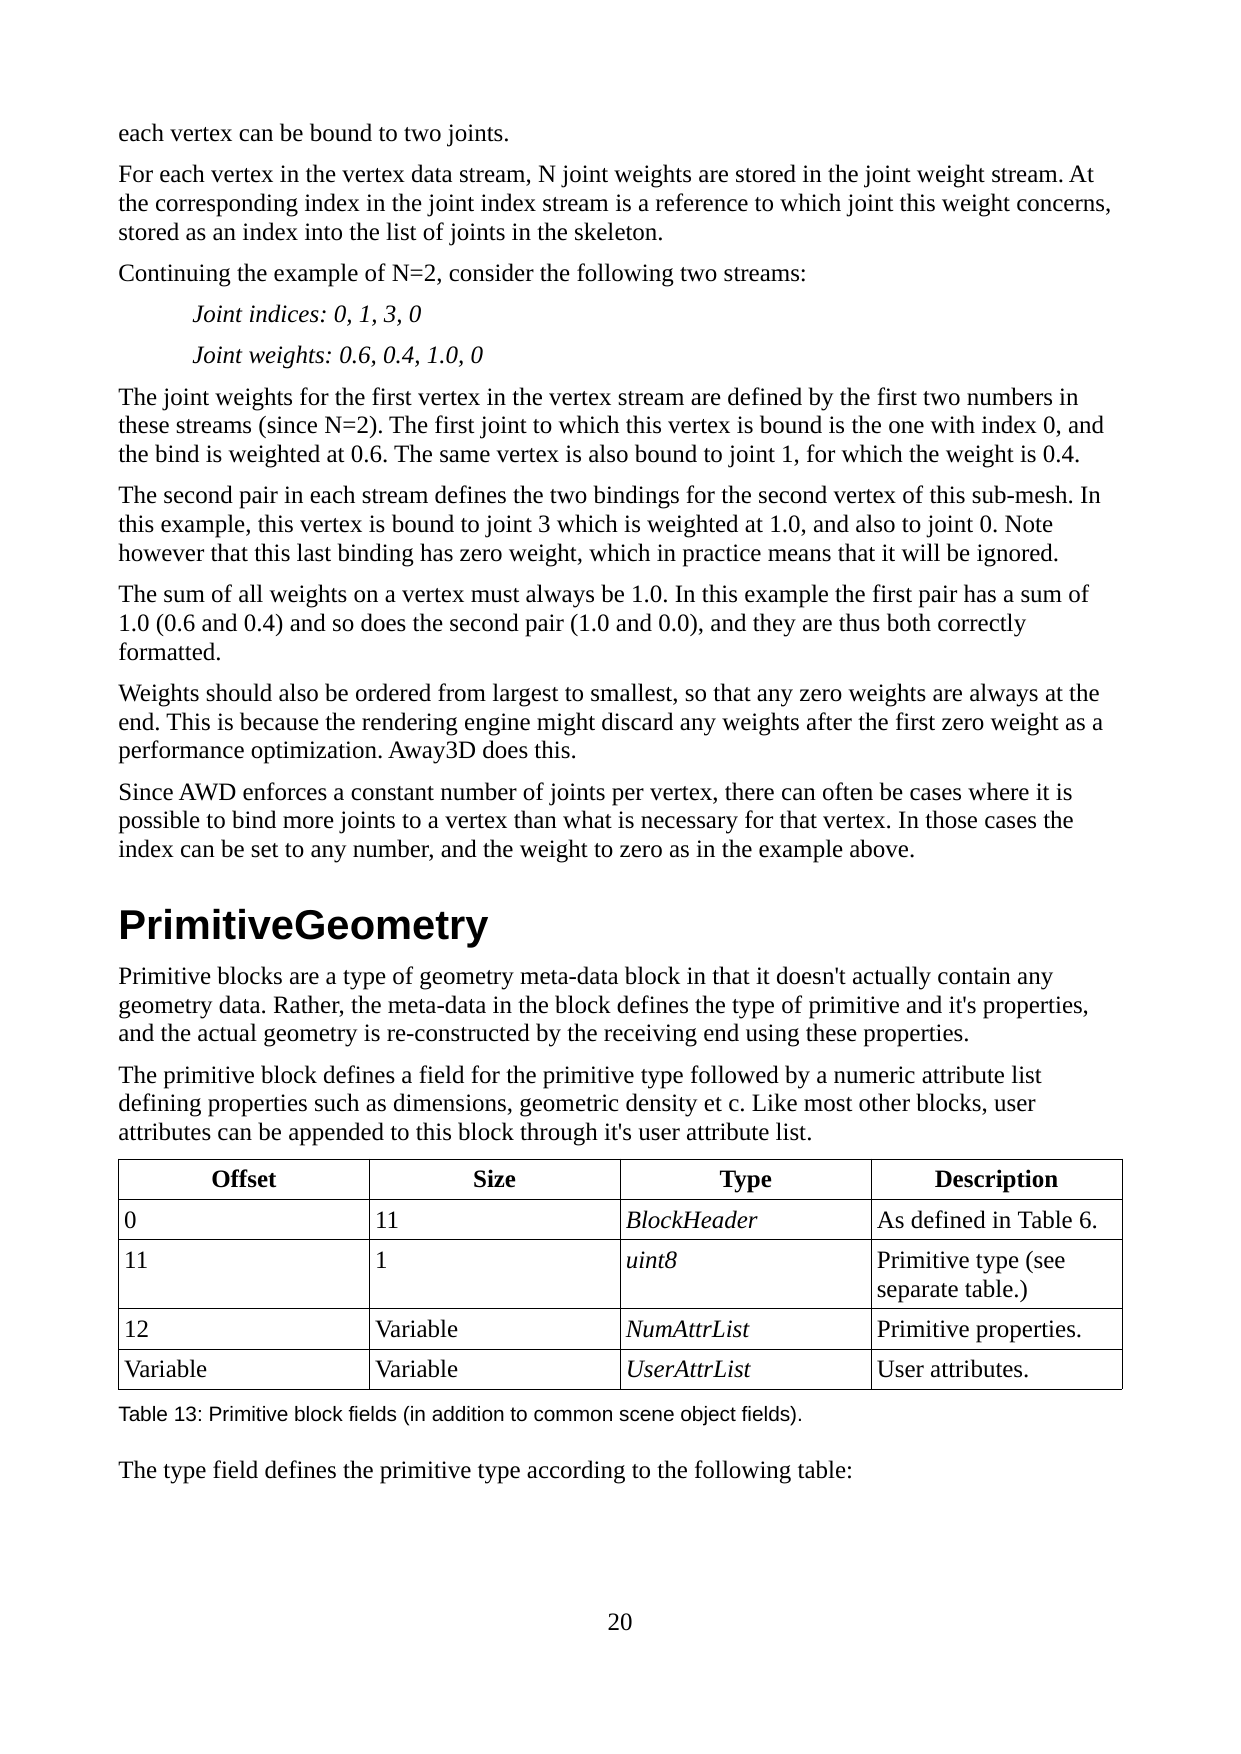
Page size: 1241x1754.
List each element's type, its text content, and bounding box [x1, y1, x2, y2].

table_cell Variable [370, 1309, 620, 1348]
table_cell 0 [119, 1200, 369, 1239]
text The primitive block defines a field for the primitive type followed by a numeric attribute list defining properties such as dimensions, geometric density et c. Like most other blocks, user attributes can be appended to this block through it's user attribute list. [118, 1060, 1122, 1146]
table_cell Variable [370, 1350, 620, 1389]
table_cell Primitive properties. [872, 1309, 1122, 1348]
table_cell BlockHeader [621, 1200, 871, 1239]
table_cell UserAttrList [621, 1350, 871, 1389]
table_cell 11 [119, 1240, 369, 1308]
table_header Type [621, 1160, 871, 1199]
text Table 13: Primitive block fields (in addition to common scene object fields). [118, 1401, 1122, 1425]
table_cell 11 [370, 1200, 620, 1239]
text Weights should also be ordered from largest to smallest, so that any zero weights are always at the end. This is because the rendering engine might discard any weights after the first zero weight as a performance optimization. Away3D does this. [118, 678, 1122, 764]
text Continuing the example of N=2, consider the following two streams: [118, 258, 1122, 287]
table_cell 12 [119, 1309, 369, 1348]
text each vertex can be bound to two joints. [118, 118, 1122, 147]
table_cell uint8 [621, 1240, 871, 1308]
text Since AWD enforces a constant number of joints per vertex, there can often be cases where it is possible to bind more joints to a vertex than what is necessary for that vertex. In those cases the index can be set to any number, and the weight to zero as in the example above. [118, 777, 1122, 863]
table_header Size [370, 1160, 620, 1199]
table_cell User attributes. [872, 1350, 1122, 1389]
text The sum of all weights on a vertex must always be 1.0. In this example the first pair has a sum of 1.0 (0.6 and 0.4) and so does the second pair (1.0 and 0.0), and they are thus both correctly formatted. [118, 579, 1122, 666]
text The joint weights for the first vertex in the vertex stream are defined by the first two numbers in these streams (since N=2). The first joint to which this vertex is bound is the one with index 0, and the bind is weighted at 0.6. The same vertex is also bound to joint 1, for which the weight is 0.4. [118, 382, 1122, 468]
text The type field defines the primitive type according to the following table: [118, 1455, 1122, 1484]
text Joint indices: 0, 1, 3, 0 [118, 299, 1122, 328]
table_header Offset [119, 1160, 369, 1199]
text Joint weights: 0.6, 0.4, 1.0, 0 [118, 341, 1122, 369]
table_header Description [872, 1160, 1122, 1199]
table_cell Primitive type (see separate table.) [872, 1240, 1122, 1308]
table_cell Variable [119, 1350, 369, 1389]
text Primitive blocks are a type of geometry meta-data block in that it doesn't actually contain any geometry data. Rather, the meta-data in the block defines the type of primitive and it's properties, and the actual geometry is re-constructed by the receiving end using these properties. [118, 961, 1122, 1047]
table_cell 1 [370, 1240, 620, 1308]
subtitle PrimitiveGeometry [118, 901, 1122, 948]
text The second pair in each stream defines the two bindings for the second vertex of this sub-mesh. In this example, this vertex is bound to joint 3 which is weighted at 1.0, and also to joint 0. Note however that this last binding has zero weight, which in practice means that it will be ignored. [118, 481, 1122, 567]
text For each vertex in the vertex data stream, N joint weights are stored in the joint weight stream. At the corresponding index in the joint index stream is a reference to which joint this weight concerns, stored as an index into the list of joints in the skeleton. [118, 159, 1122, 246]
table_cell As defined in Table 6. [872, 1200, 1122, 1239]
table_cell NumAttrList [621, 1309, 871, 1348]
